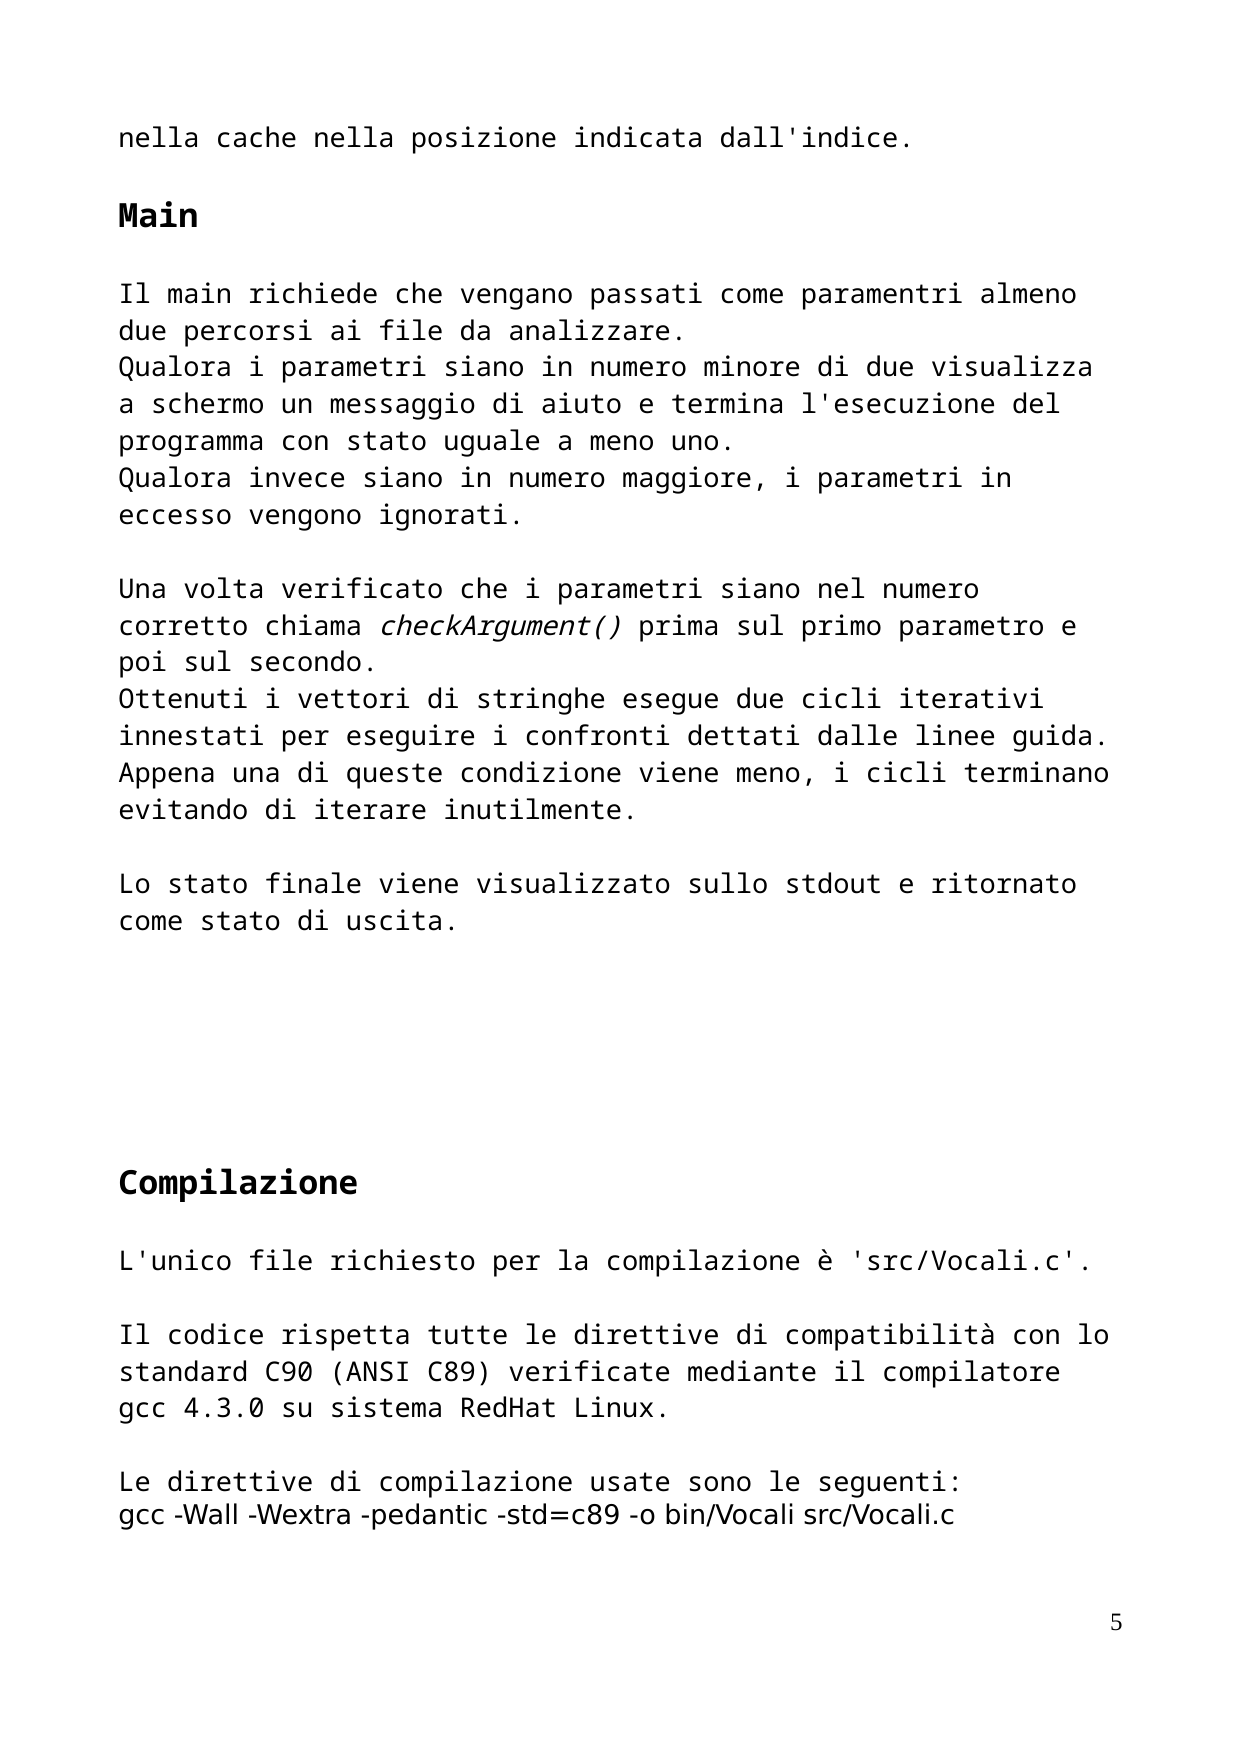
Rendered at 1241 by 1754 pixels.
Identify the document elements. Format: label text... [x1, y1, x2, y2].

text Il main richiede che vengano passati come paramentri almeno due percorsi ai file da analizzare. [118, 274, 1122, 348]
text Le direttive di compilazione usate sono le seguenti: [118, 1463, 1122, 1499]
text Ottenuti i vettori di stringhe esegue due cicli iterativi innestati per eseguire i confronti dettati dalle linee guida. [118, 680, 1122, 753]
text Compilazione [118, 1159, 1122, 1204]
text gcc -Wall -Wextra -pedantic -std=c89 -o bin/Vocali src/Vocali.c [118, 1499, 1122, 1531]
text L'unico file richiesto per la compilazione è 'src/Vocali.c'. [118, 1241, 1122, 1278]
text Appena una di queste condizione viene meno, i cicli terminano evitando di iterare inutilmente. [118, 753, 1122, 827]
text Il codice rispetta tutte le direttive di compatibilità con lo standard C90 (ANSI C89) verificate mediante il compilatore gcc 4.3.0 su sistema RedHat Linux. [118, 1315, 1122, 1426]
text Qualora invece siano in numero maggiore, i parametri in eccesso vengono ignorati. [118, 458, 1122, 532]
text Una volta verificato che i parametri siano nel numero corretto chiama checkArgument() prima sul primo parametro e poi sul secondo. [118, 569, 1122, 680]
text nella cache nella posizione indicata dall'indice. [118, 118, 1122, 155]
text Qualora i parametri siano in numero minore di due visualizza a schermo un messaggio di aiuto e termina l'esecuzione del programma con stato uguale a meno uno. [118, 348, 1122, 458]
text Main [118, 192, 1122, 237]
text Lo stato finale viene visualizzato sullo stdout e ritornato come stato di uscita. [118, 864, 1122, 938]
